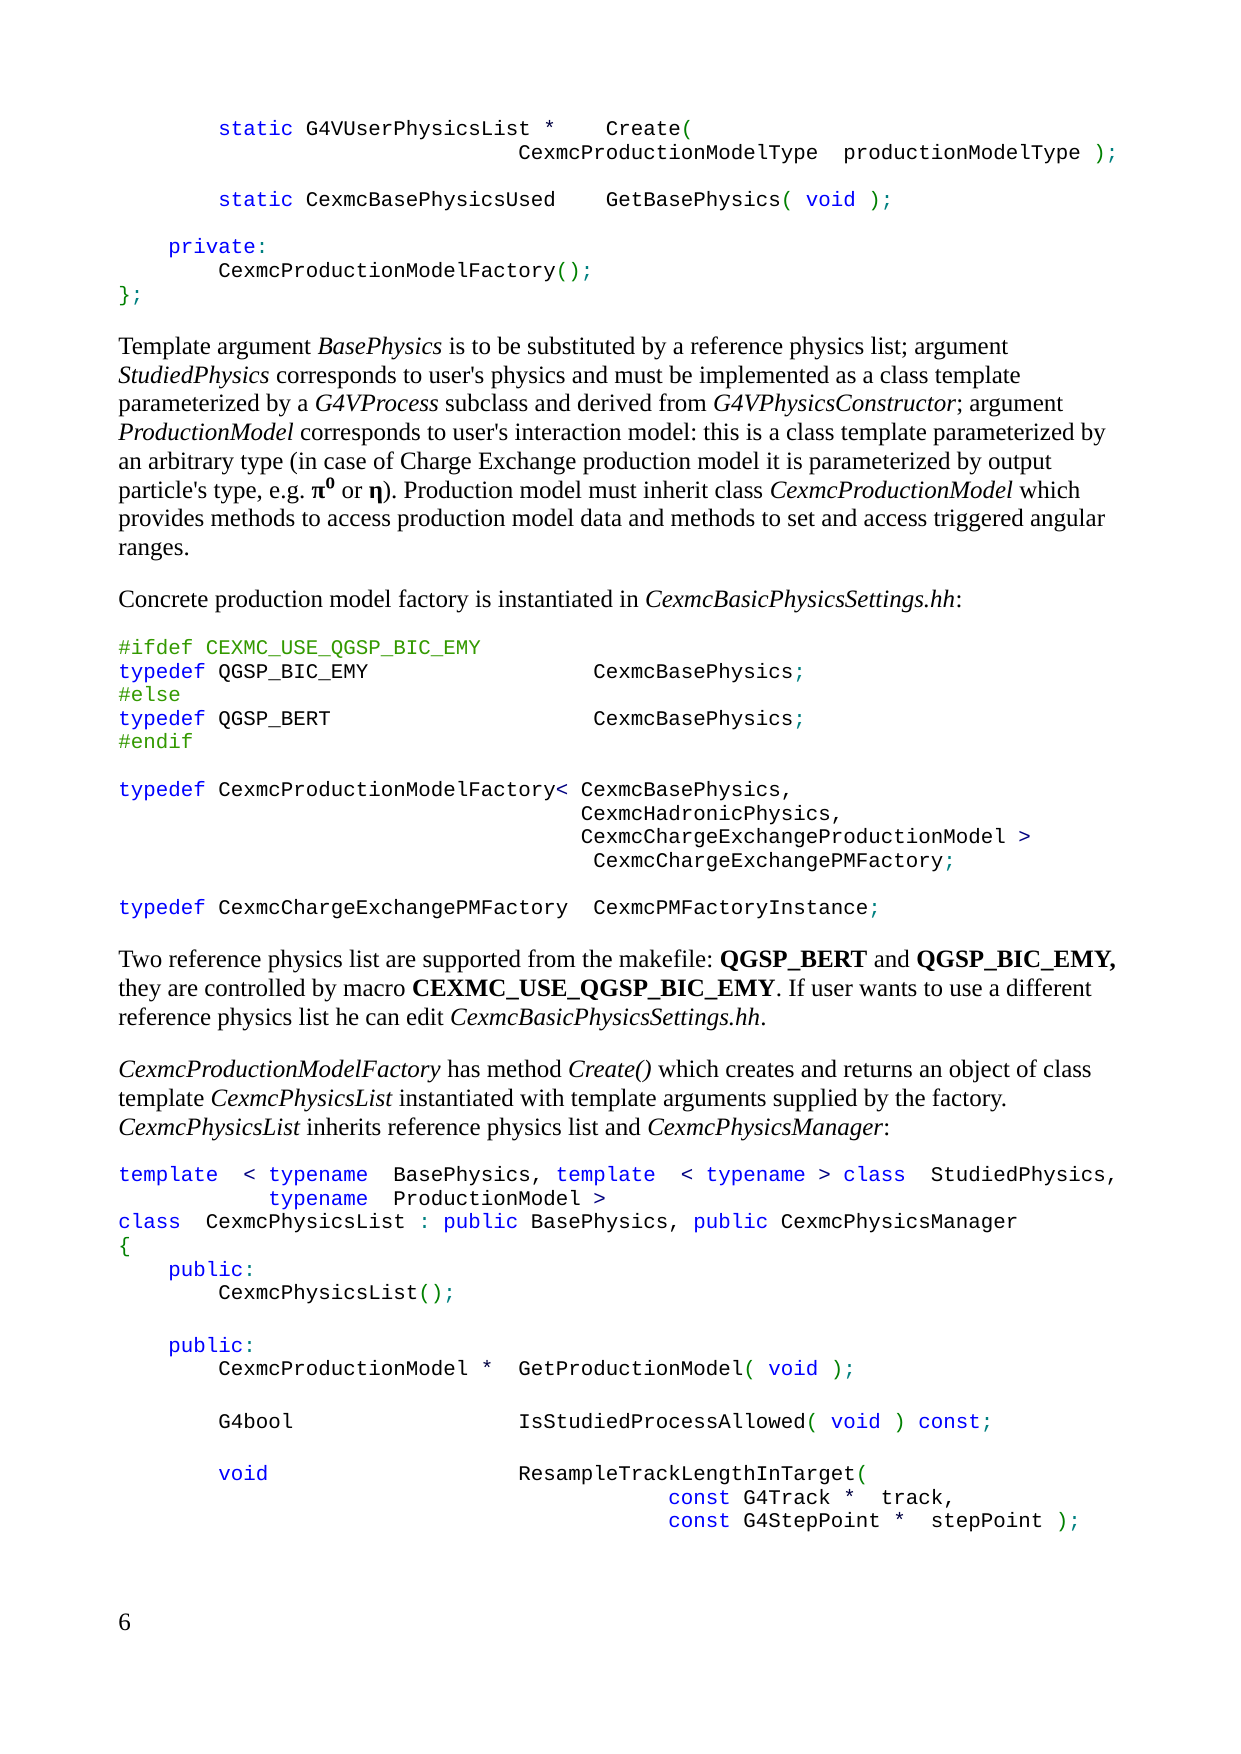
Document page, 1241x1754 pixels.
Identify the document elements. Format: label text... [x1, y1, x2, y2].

text CexmcChargeExchangeProductionModel > [118, 826, 1122, 850]
text Template argument BasePhysics is to be substituted by a reference physics list; argument StudiedPhysics corresponds to user's physics and must be implemented as a class template parameterized by a G4VProcess subclass and derived from G4VPhysicsConstructor; argument ProductionModel corresponds to user's interaction model: this is a class template parameterized by an arbitrary type (in case of Charge Exchange production model it is parameterized by output particle's type, e.g. π⁰ or η). Production model must inherit class CexmcProductionModel which provides methods to access production model data and methods to set and access triggered angular ranges. [118, 331, 1122, 561]
text typename ProductionModel > [118, 1188, 1122, 1211]
text { [118, 1235, 1122, 1259]
text Two reference physics list are supported from the makefile: QGSP_BERT and QGSP_BIC_EMY, they are controlled by macro CEXMC_USE_QGSP_BIC_EMY. If user wants to use a different reference physics list he can edit CexmcBasicPhysicsSettings.hh. [118, 944, 1122, 1031]
text CexmcPhysicsList(); [118, 1282, 1122, 1306]
text G4bool IsStudiedProcessAllowed( void ) const; [118, 1411, 1122, 1434]
text typedef CexmcChargeExchangePMFactory CexmcPMFactoryInstance; [118, 897, 1122, 921]
text typedef CexmcProductionModelFactory< CexmcBasePhysics, [118, 779, 1122, 802]
text const G4Track * track, [118, 1487, 1122, 1511]
text #endif [118, 732, 1122, 755]
text Concrete production model factory is instantiated in CexmcBasicPhysicsSettings.hh: [118, 584, 1122, 613]
text const G4StepPoint * stepPoint ); [118, 1511, 1122, 1534]
text public: [118, 1335, 1122, 1358]
text typedef QGSP_BERT CexmcBasePhysics; [118, 708, 1122, 732]
text public: [118, 1259, 1122, 1282]
text CexmcProductionModel * GetProductionModel( void ); [118, 1358, 1122, 1382]
text void ResampleTrackLengthInTarget( [118, 1463, 1122, 1487]
text CexmcProductionModelType productionModelType ); [118, 142, 1122, 165]
text typedef QGSP_BIC_EMY CexmcBasePhysics; [118, 661, 1122, 684]
text static CexmcBasePhysicsUsed GetBasePhysics( void ); [118, 189, 1122, 213]
text CexmcProductionModelFactory has method Create() which creates and returns an object of class template CexmcPhysicsList instantiated with template arguments supplied by the factory. CexmcPhysicsList inherits reference physics list and CexmcPhysicsManager: [118, 1054, 1122, 1141]
text template < typename BasePhysics, template < typename > class StudiedPhysics, [118, 1164, 1122, 1188]
text #else [118, 684, 1122, 708]
text CexmcHadronicPhysics, [118, 802, 1122, 826]
text static G4VUserPhysicsList * Create( [118, 118, 1122, 142]
text #ifdef CEXMC_USE_QGSP_BIC_EMY [118, 637, 1122, 661]
text }; [118, 284, 1122, 307]
text CexmcProductionModelFactory(); [118, 260, 1122, 284]
text CexmcChargeExchangePMFactory; [118, 850, 1122, 873]
text class CexmcPhysicsList : public BasePhysics, public CexmcPhysicsManager [118, 1211, 1122, 1235]
text private: [118, 236, 1122, 260]
